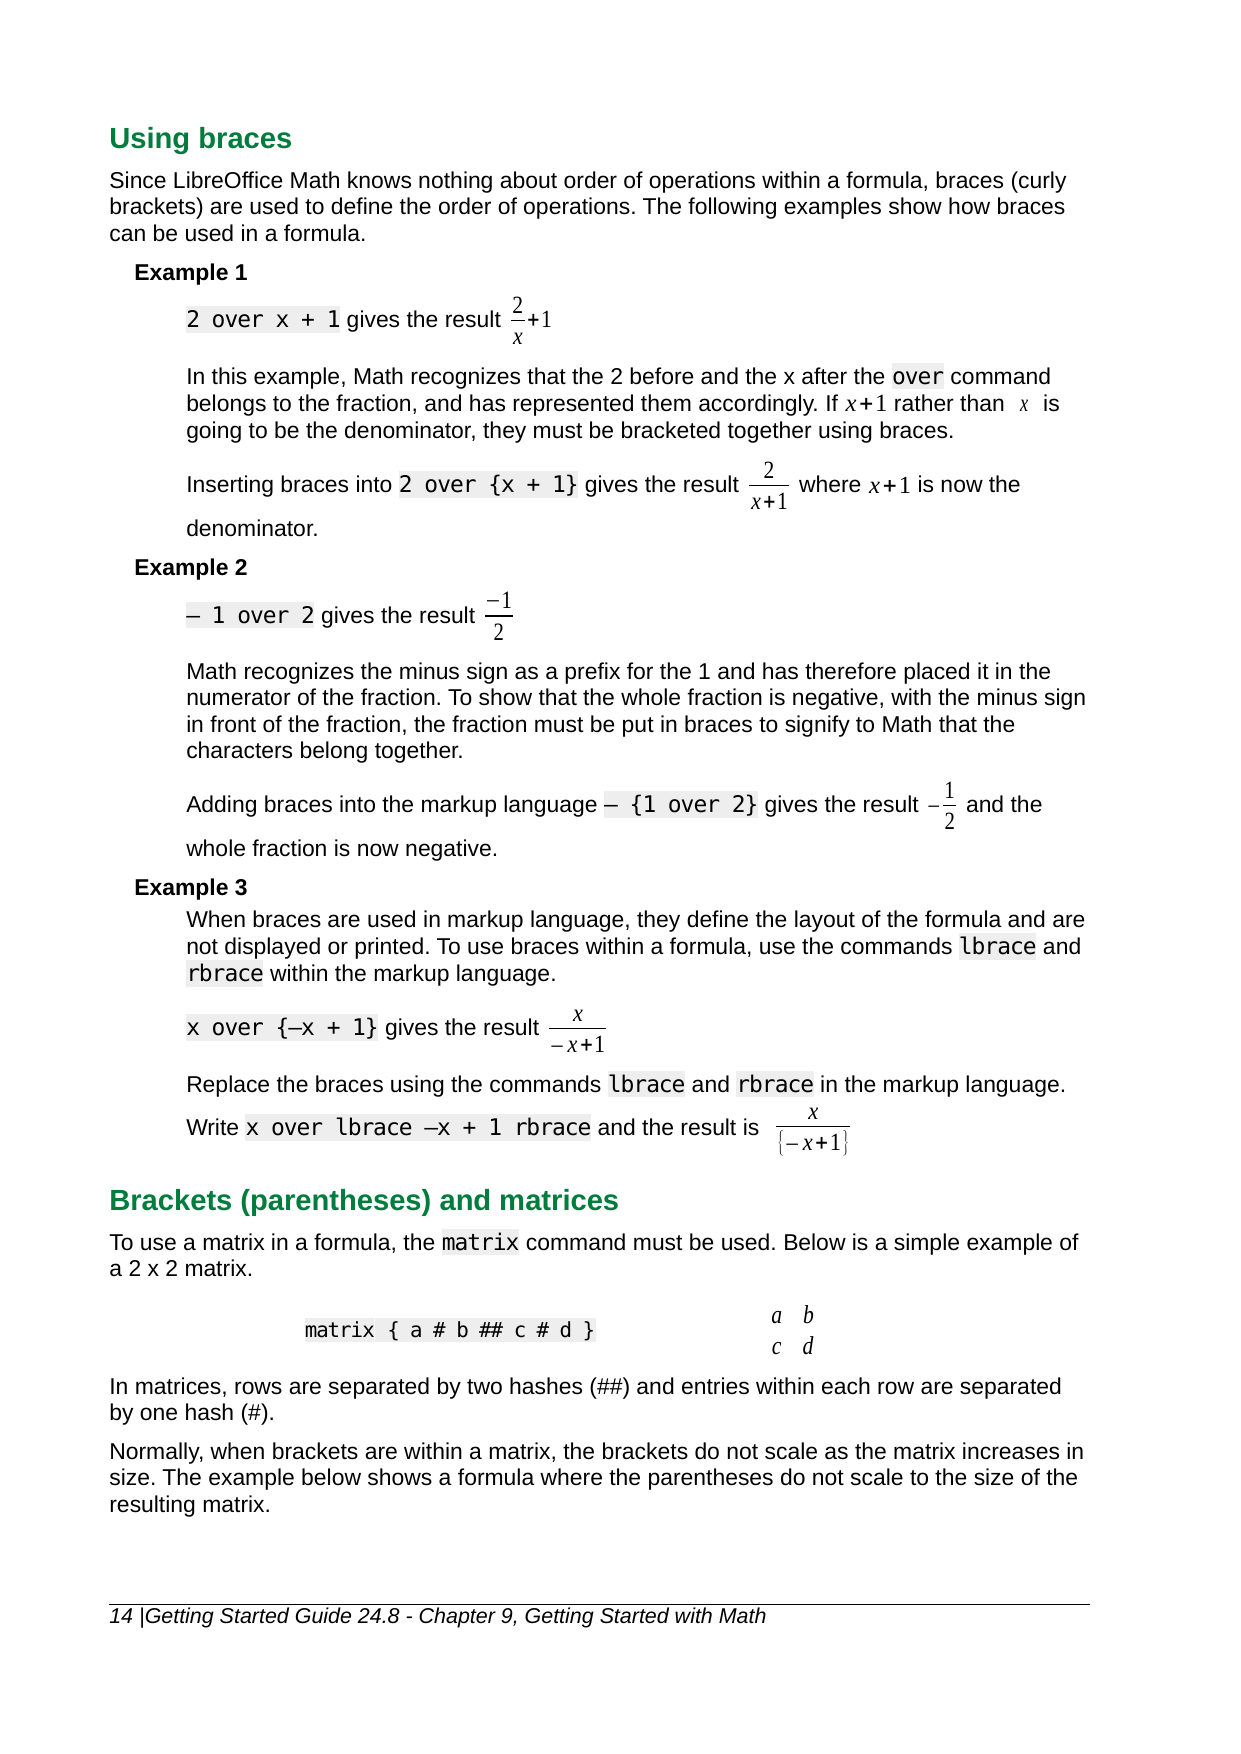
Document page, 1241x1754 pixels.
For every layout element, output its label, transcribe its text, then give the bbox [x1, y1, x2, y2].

subtitle Brackets (parentheses) and matrices [109, 1182, 1090, 1216]
list Since LibreOffice Math knows nothing about order of operations within a formula, braces (curly brackets) are used to define the order of operations. The following examples show how braces can be used in a formula. [109, 167, 1090, 246]
text Adding braces into the markup language – {1 over 2} gives the resultand the whole fraction is now negative. [186, 776, 1090, 861]
table_header [685, 1294, 756, 1360]
table_header matrix { a # b ## c # d } [298, 1294, 685, 1360]
text To use a matrix in a formula, the matrix command must be used. Below is a simple example of a 2 x 2 matrix. [109, 1228, 1090, 1282]
subtitle Using braces [109, 121, 1090, 154]
text 2 over x + 1 gives the result [186, 291, 1090, 350]
text Example 2 [134, 554, 1090, 580]
text Replace the braces using the commands lbrace and rbrace in the markup language. Write x over lbrace –x + 1 rbrace and the result is [186, 1071, 1090, 1158]
text Example 3 [134, 874, 1090, 900]
text In this example, Math recognizes that the 2 before and the x after the over command belongs to the fraction, and has represented them accordingly. If rather than is going to be the denominator, they must be bracketed together using braces. [186, 363, 1090, 443]
table_header [756, 1294, 901, 1360]
text – 1 over 2 gives the result [186, 586, 1090, 646]
text In matrices, rows are separated by two hashes (##) and entries within each row are separated by one hash (#). [109, 1373, 1090, 1425]
text x over {–x + 1} gives the result [186, 999, 1090, 1058]
text Math recognizes the minus sign as a prefix for the 1 and has therefore placed it in the numerator of the fraction. To show that the whole fraction is negative, with the minus sign in front of the fraction, the fraction must be put in braces to signify to Math that the characters belong together. [186, 658, 1090, 763]
text When braces are used in markup language, they define the layout of the formula and are not displayed or printed. To use braces within a formula, use the commands lbrace and rbrace within the markup language. [186, 906, 1090, 987]
text Example 1 [134, 258, 1090, 285]
text Normally, when brackets are within a matrix, the brackets do not scale as the matrix increases in size. The example below shows a formula where the parentheses do not scale to the size of the resulting matrix. [109, 1438, 1090, 1517]
text Inserting braces into 2 over {x + 1} gives the resultwhere is now the denominator. [186, 456, 1090, 541]
